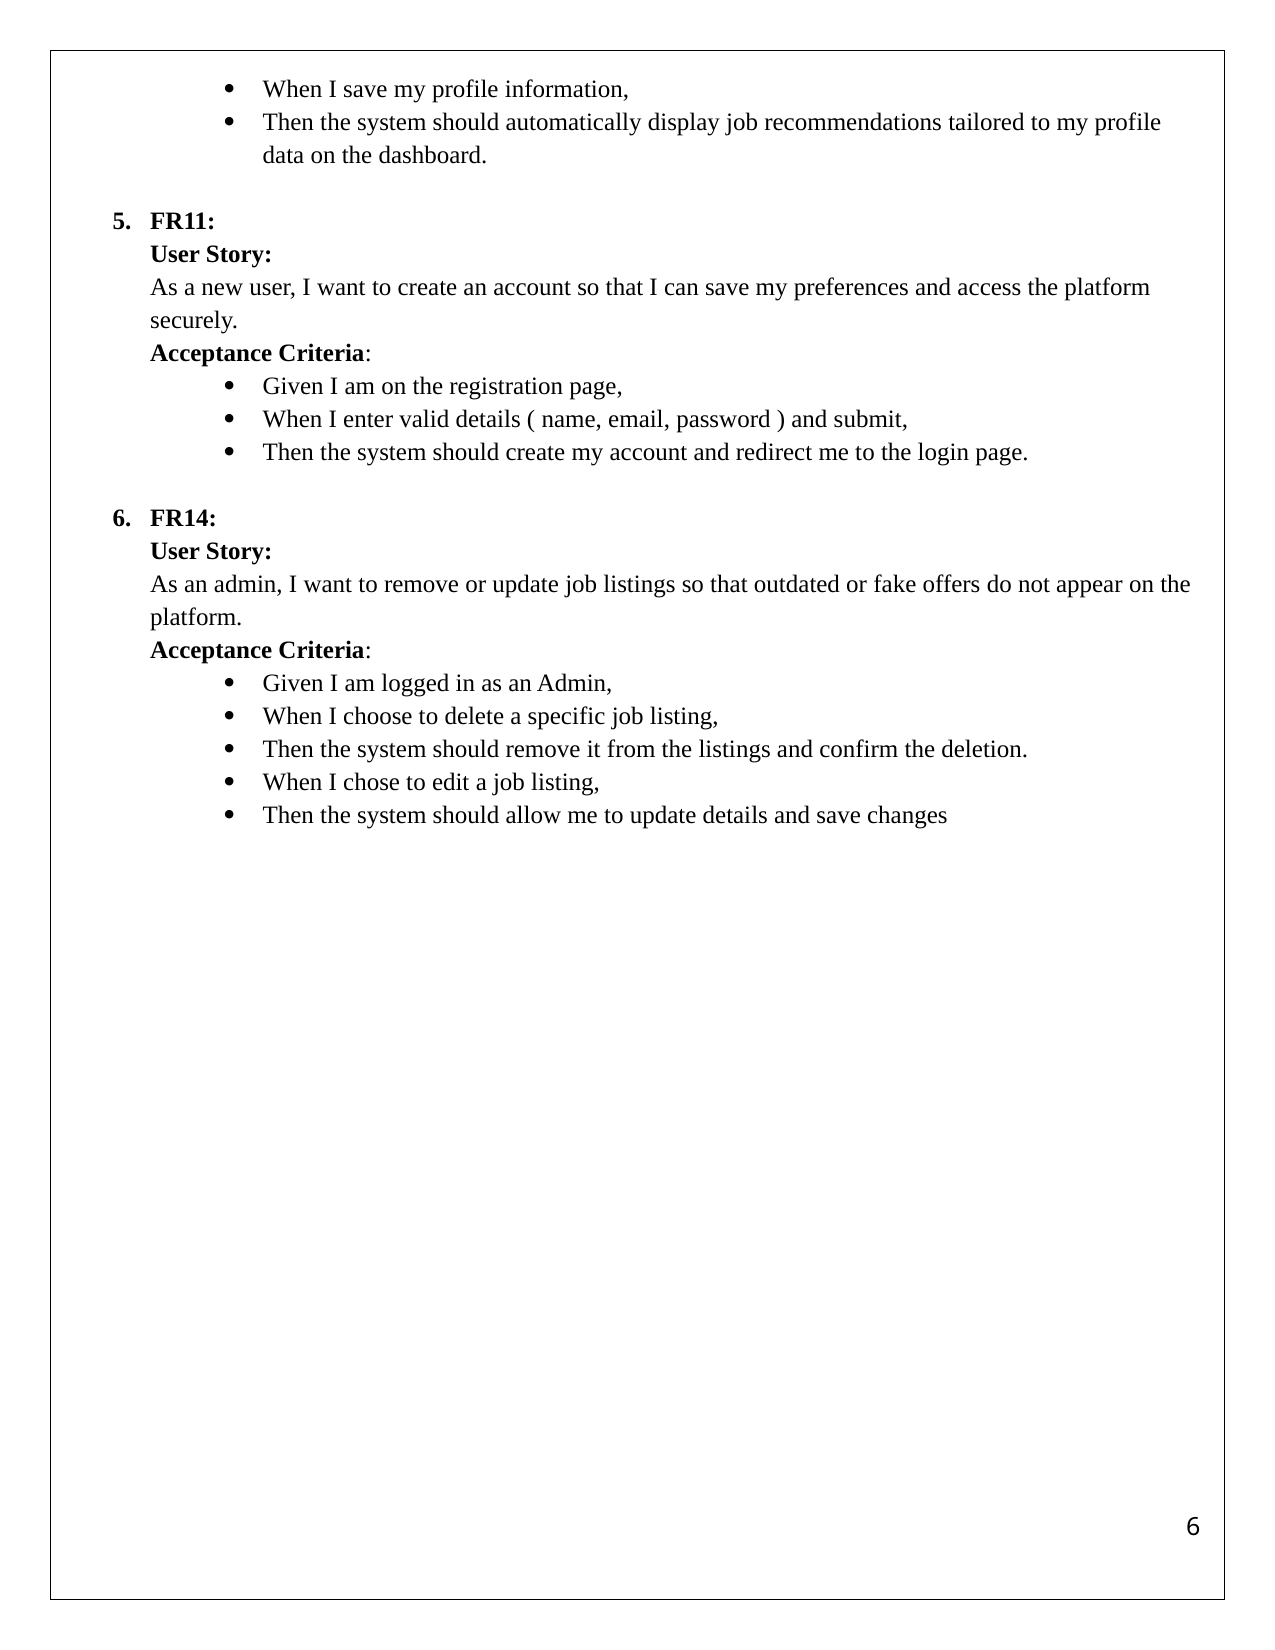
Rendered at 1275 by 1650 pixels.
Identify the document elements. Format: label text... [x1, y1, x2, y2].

list As a new user, I want to create an account so that I can save my preferences and access the platform securely. [150, 272, 1200, 334]
list As an admin, I want to remove or update job listings so that outdated or fake offers do not appear on the platform. [150, 569, 1200, 631]
list Given I am on the registration page, [225, 371, 1200, 400]
list User Story: [150, 536, 1200, 565]
list User Story: [150, 239, 1200, 268]
list When I choose to delete a specific job listing, [225, 701, 1200, 730]
list Then the system should automatically display job recommendations tailored to my profile data on the dashboard. [225, 107, 1200, 168]
list Given I am logged in as an Admin, [225, 668, 1200, 697]
list Acceptance Criteria: [150, 635, 1200, 664]
list FR14: [112, 503, 1200, 532]
list Then the system should create my account and redirect me to the login page. [225, 437, 1200, 466]
list When I save my profile information, [225, 74, 1200, 102]
list Then the system should allow me to update details and save changes [225, 800, 1200, 829]
list FR11: [112, 206, 1200, 234]
list Acceptance Criteria: [150, 338, 1200, 367]
list When I enter valid details ( name, email, password ) and submit, [225, 404, 1200, 433]
list Then the system should remove it from the listings and confirm the deletion. [225, 734, 1200, 763]
list When I chose to edit a job listing, [225, 767, 1200, 796]
